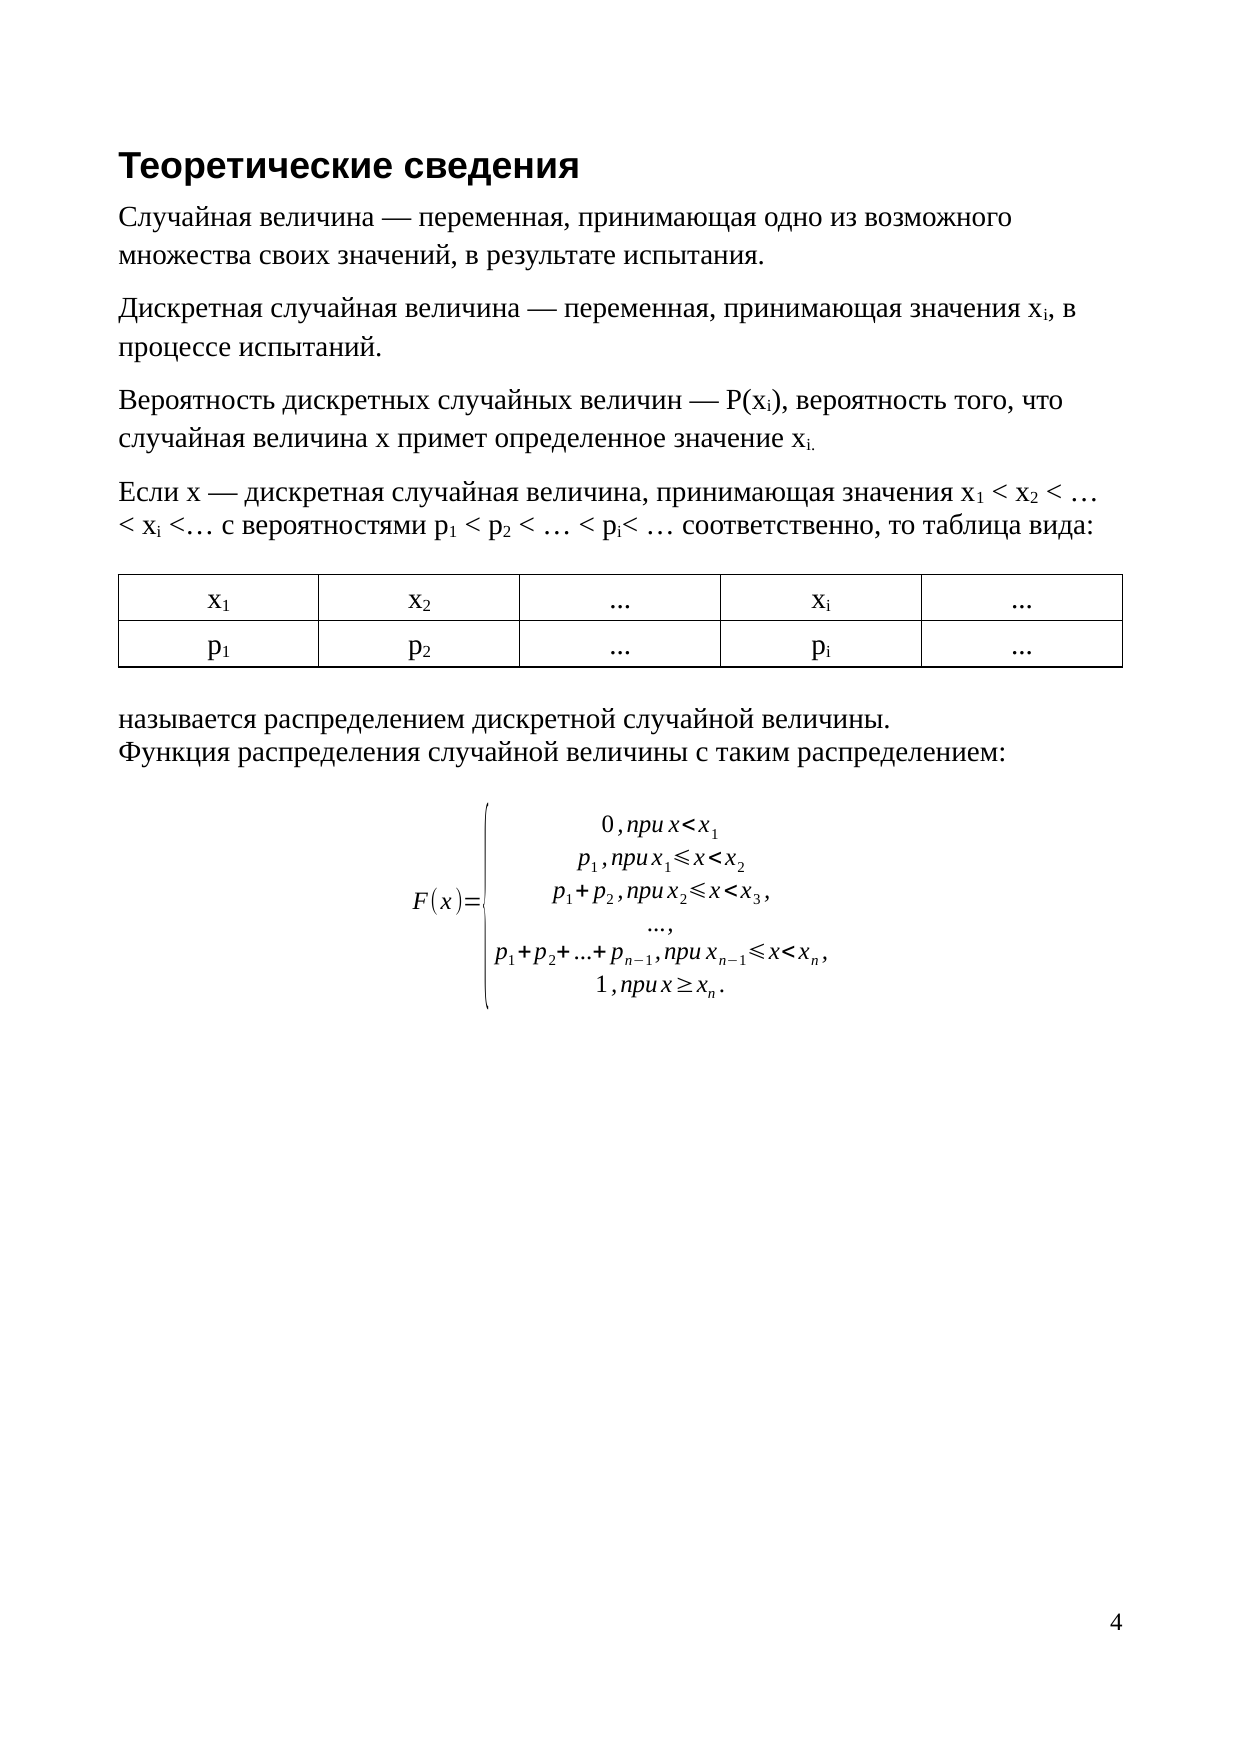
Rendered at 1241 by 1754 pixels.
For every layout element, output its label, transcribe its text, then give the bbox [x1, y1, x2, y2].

table_cell ... [922, 621, 1122, 666]
text Вероятность дискретных случайных величин — P(xi), вероятность того, что случайная величина х примет определенное значение хi. [118, 382, 1122, 454]
text Если x — дискретная случайная величина, принимающая значения x1 < x2 < … < xi <… с вероятностями p1 < p2 < … < pi< … соответственно, то таблица вида: [118, 474, 1122, 541]
table_header xi [721, 575, 921, 620]
table_header x1 [119, 575, 318, 620]
text называется распределением дискретной случайной величины. [118, 701, 1122, 734]
text Функция распределения случайной величины с таким распределением: [118, 734, 1122, 768]
table_cell p1 [119, 621, 318, 666]
table_cell p2 [319, 621, 519, 666]
table_header ... [922, 575, 1122, 620]
subtitle Теоретические сведения [118, 143, 1122, 186]
table_header ... [520, 575, 720, 620]
table_cell pi [721, 621, 921, 666]
table_cell ... [520, 621, 720, 666]
text Случайная величина — переменная, принимающая одно из возможного множества своих значений, в результате испытания. [118, 199, 1122, 271]
text Дискретная случайная величина — переменная, принимающая значения xi, в процессе испытаний. [118, 290, 1122, 362]
table_header x2 [319, 575, 519, 620]
